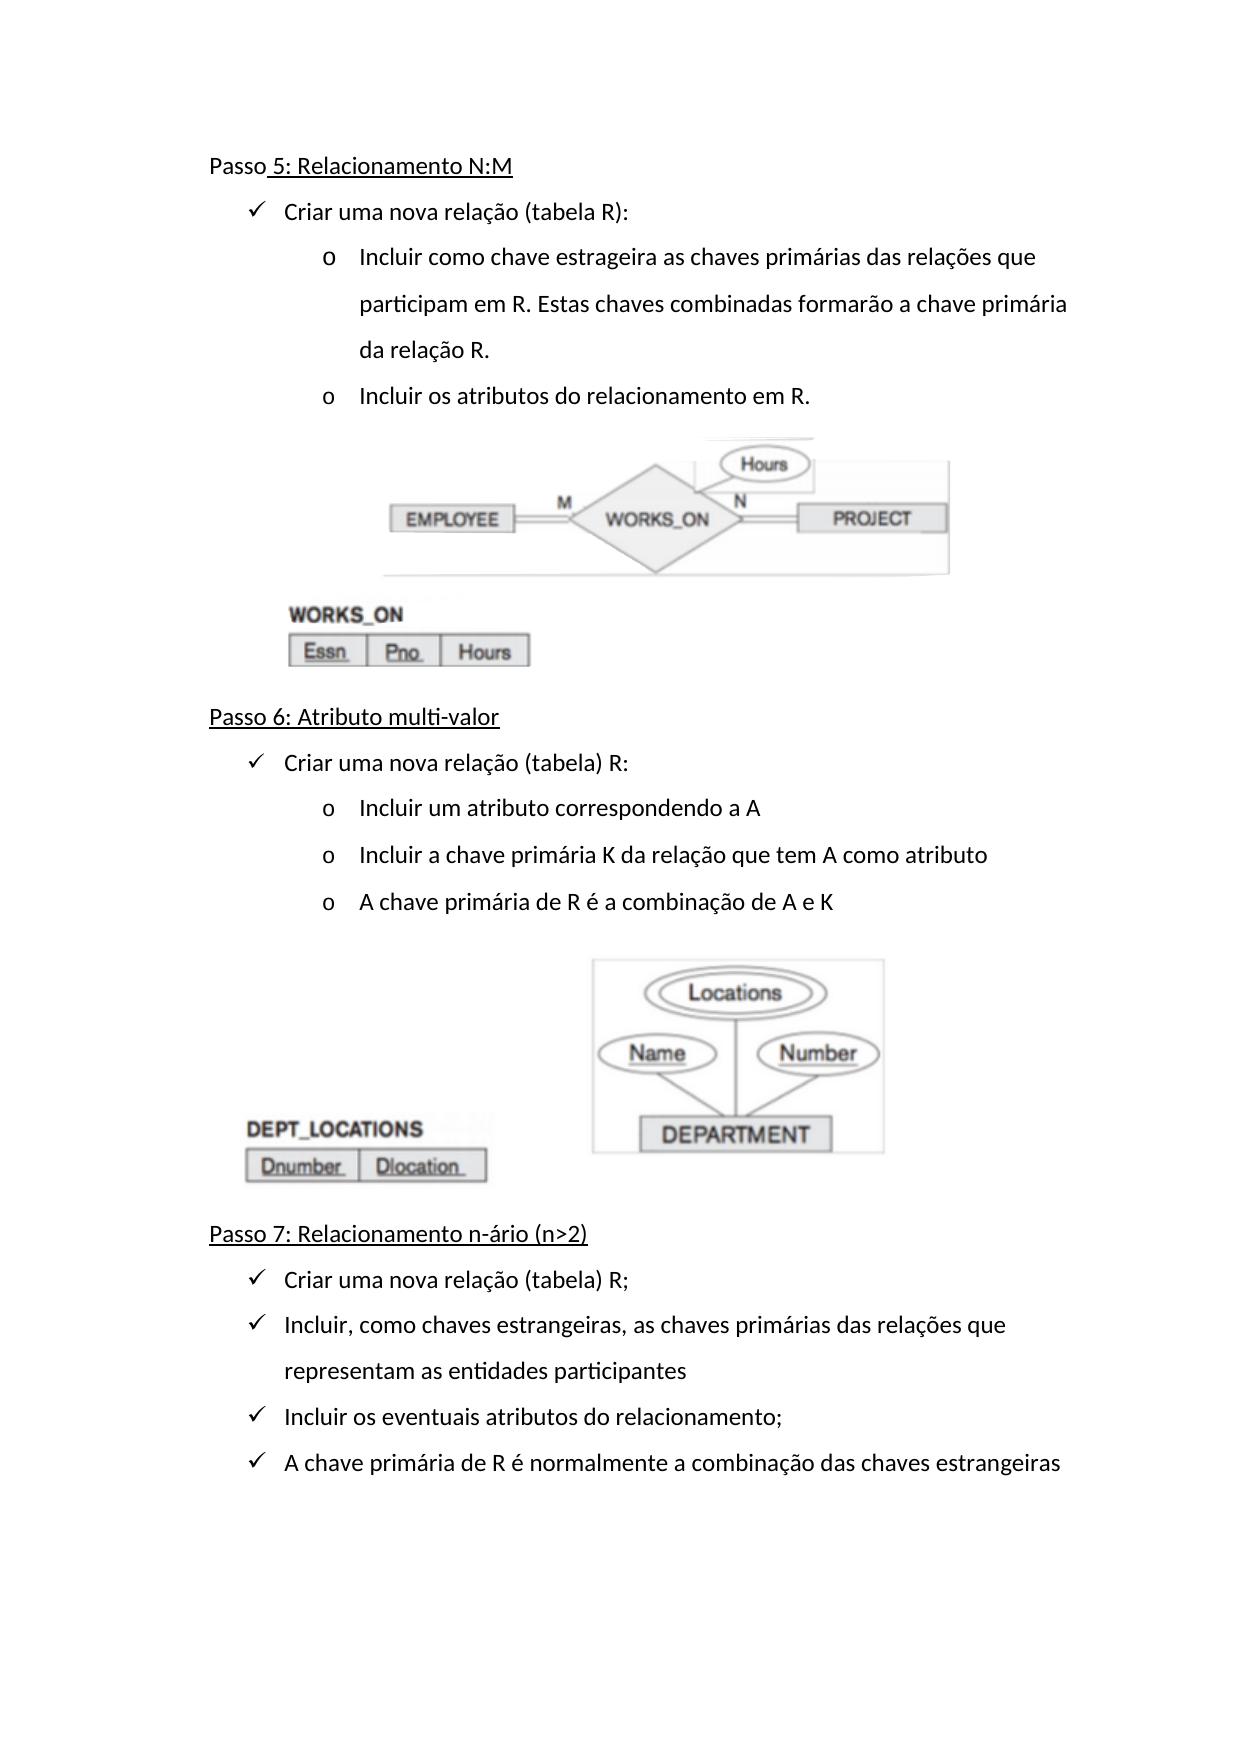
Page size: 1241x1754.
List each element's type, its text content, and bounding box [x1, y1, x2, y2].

list Incluir a chave primária K da relação que tem A como atributo [322, 839, 1090, 870]
list Incluir um atributo correspondendo a A [322, 792, 1090, 823]
list Criar uma nova relação (tabela) R; [247, 1264, 1090, 1294]
list Incluir os eventuais atributos do relacionamento; [247, 1401, 1090, 1432]
list Incluir, como chaves estrangeiras, as chaves primárias das relações que representam as entidades participantes [247, 1310, 1090, 1386]
list Incluir como chave estrageira as chaves primárias das relações que participam em R. Estas chaves combinadas formarão a chave primária da relação R. [322, 241, 1090, 365]
list Criar uma nova relação (tabela) R: [247, 747, 1090, 777]
list A chave primária de R é a combinação de A e K [322, 886, 1090, 917]
text Passo 7: Relacionamento n-ário (n>2) [209, 1218, 1090, 1249]
list A chave primária de R é normalmente a combinação das chaves estrangeiras [247, 1447, 1090, 1477]
list Criar uma nova relação (tabela R): [247, 196, 1090, 226]
list Incluir os atributos do relacionamento em R. [322, 380, 1090, 411]
text Passo 5: Relacionamento N:M [209, 150, 1090, 181]
text Passo 6: Atributo multi-valor [209, 701, 1090, 731]
